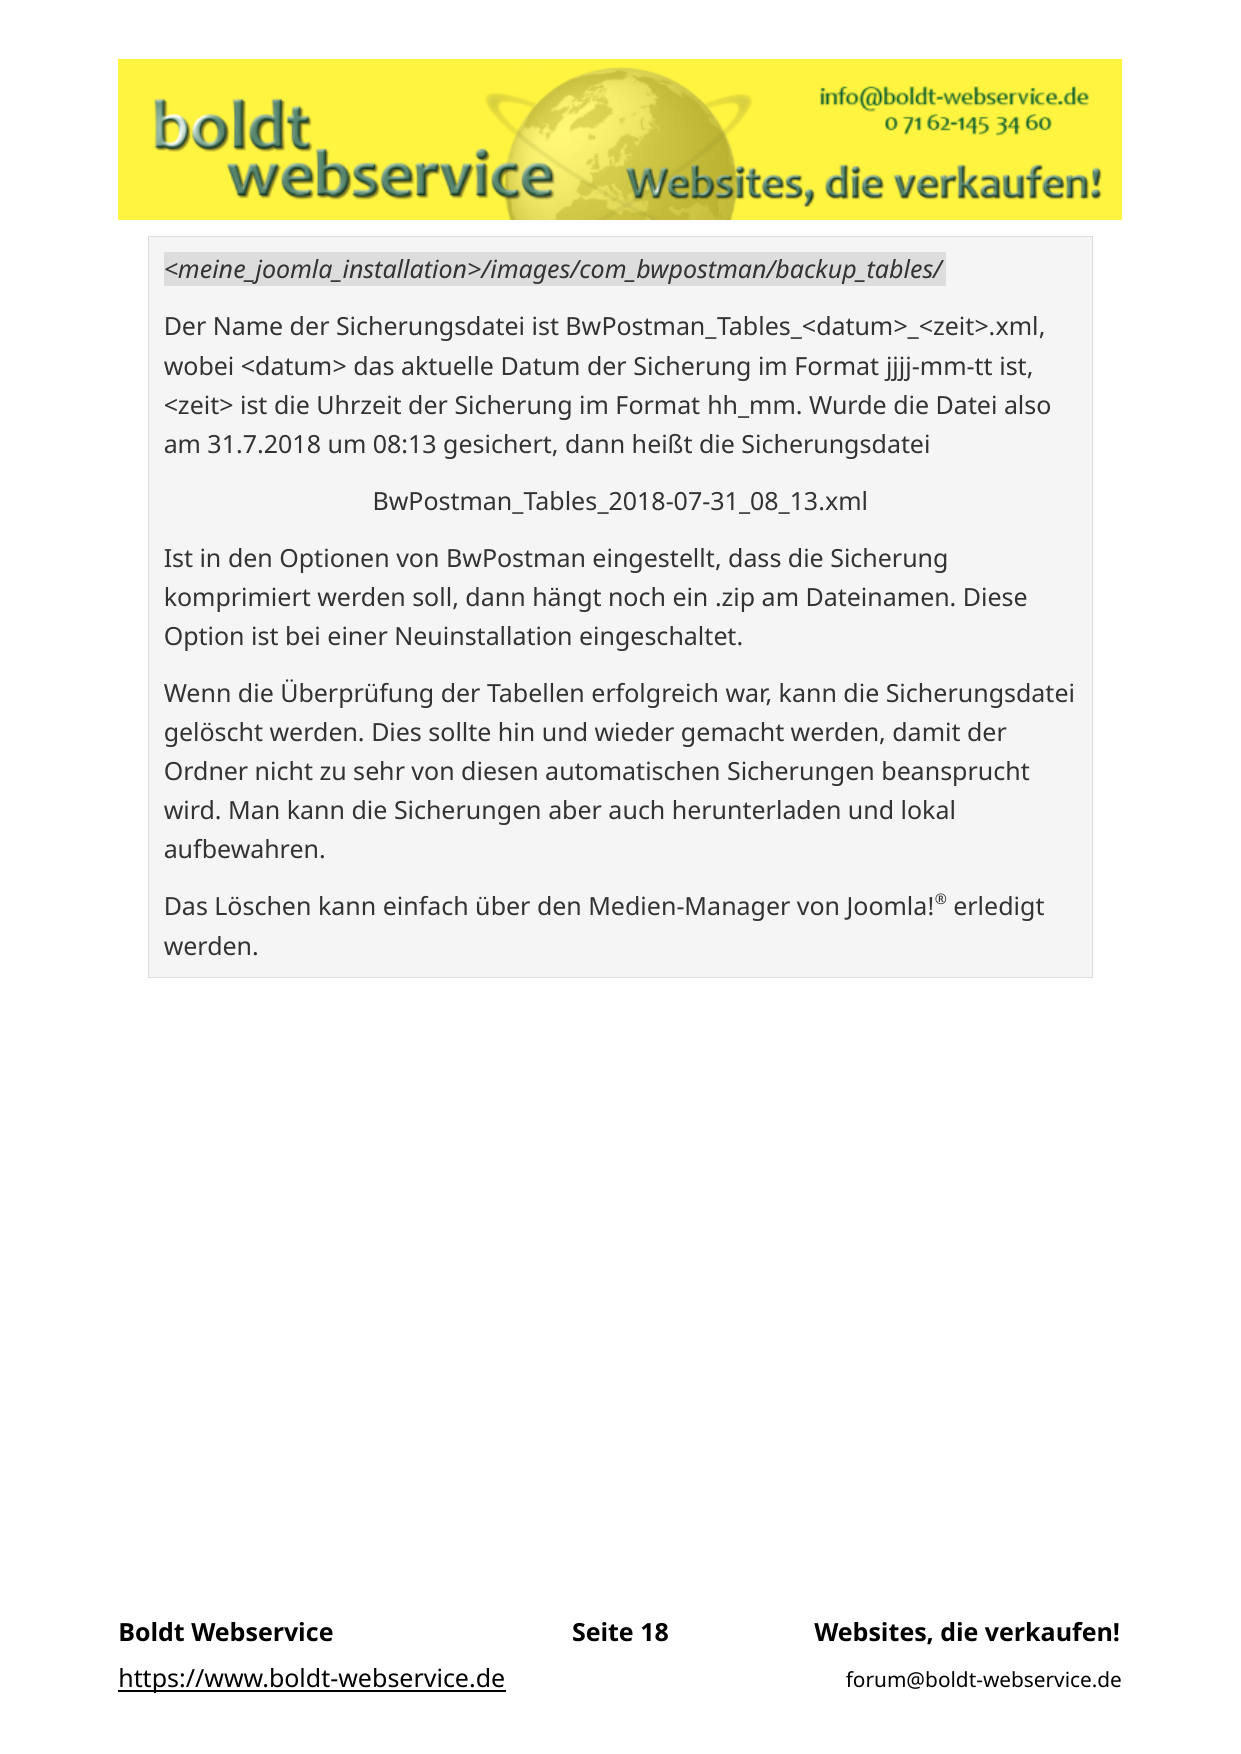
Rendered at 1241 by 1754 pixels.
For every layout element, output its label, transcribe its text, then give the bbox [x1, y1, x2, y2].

text BwPostman_Tables_2018-07-31_08_13.xml [149, 467, 1092, 517]
text Ist in den Optionen von BwPostman eingestellt, dass die Sicherung komprimiert werden soll, dann hängt noch ein .zip am Dateinamen. Diese Option ist bei einer Neuinstallation eingeschaltet. [149, 524, 1092, 653]
text Der Name der Sicherungsdatei ist BwPostman_Tables_<datum>_<zeit>.xml, wobei <datum> das aktuelle Datum der Sicherung im Format jjjj-mm-tt ist, <zeit> ist die Uhrzeit der Sicherung im Format hh_mm. Wurde die Datei also am 31.7.2018 um 08:13 gesichert, dann heißt die Sicherungsdatei [149, 293, 1092, 461]
text Das Löschen kann einfach über den Medien-Manager von Joomla!® erledigt werden. [149, 873, 1092, 977]
text Wenn die Überprüfung der Tabellen erfolgreich war, kann die Sicherungsdatei gelöscht werden. Dies sollte hin und wieder gemacht werden, damit der Ordner nicht zu sehr von diesen automatischen Sicherungen beansprucht wird. Man kann die Sicherungen aber auch herunterladen und lokal aufbewahren. [149, 659, 1092, 866]
text <meine_joomla_installation>/images/com_bwpostman/backup_tables/ [149, 237, 1092, 286]
picture [118, 59, 1123, 220]
